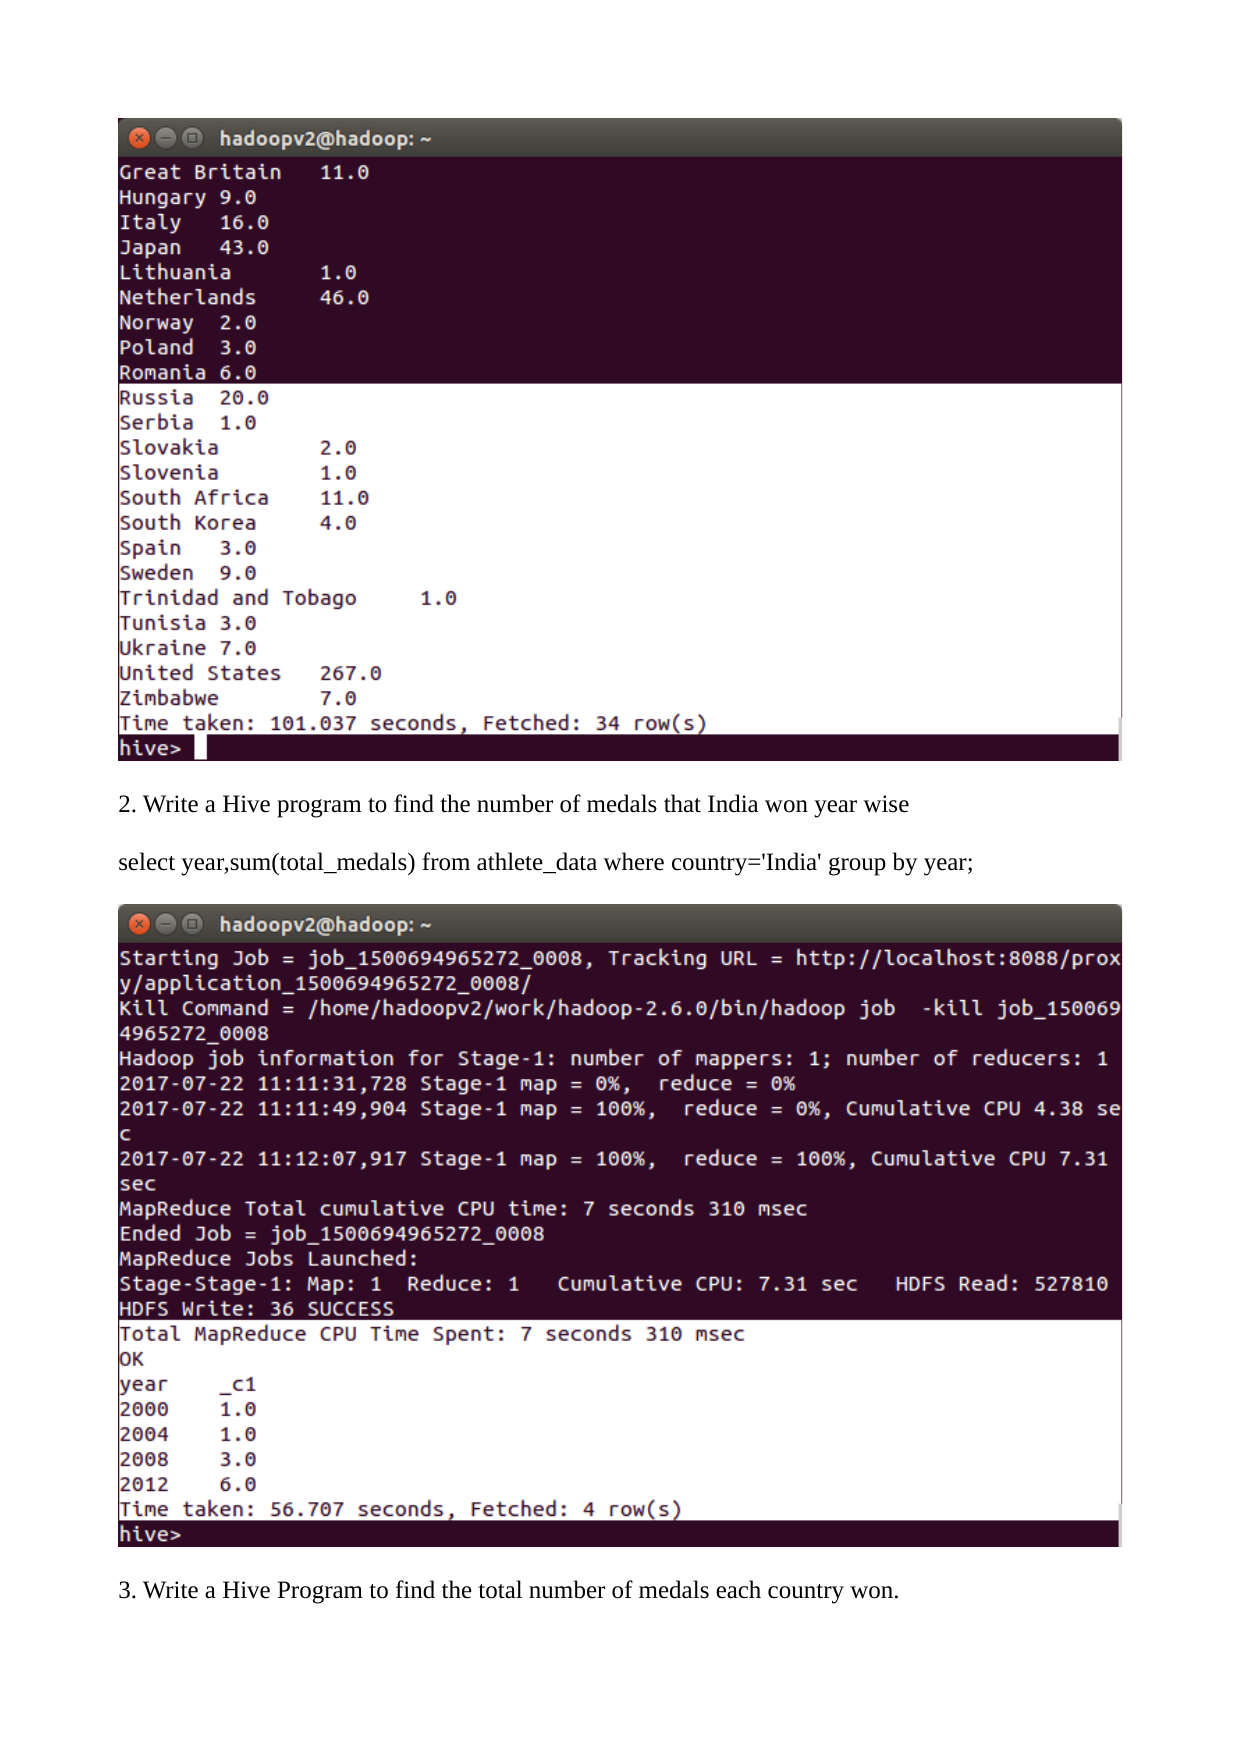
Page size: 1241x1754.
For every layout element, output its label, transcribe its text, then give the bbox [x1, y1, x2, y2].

picture [118, 118, 1123, 761]
picture [118, 904, 1123, 1547]
text select year,sum(total_medals) from athlete_data where country='India' group by year; [118, 847, 1122, 876]
text 2. Write a Hive program to find the number of medals that India won year wise [118, 789, 1122, 818]
text 3. Write a Hive Program to find the total number of medals each country won. [118, 1575, 1122, 1604]
